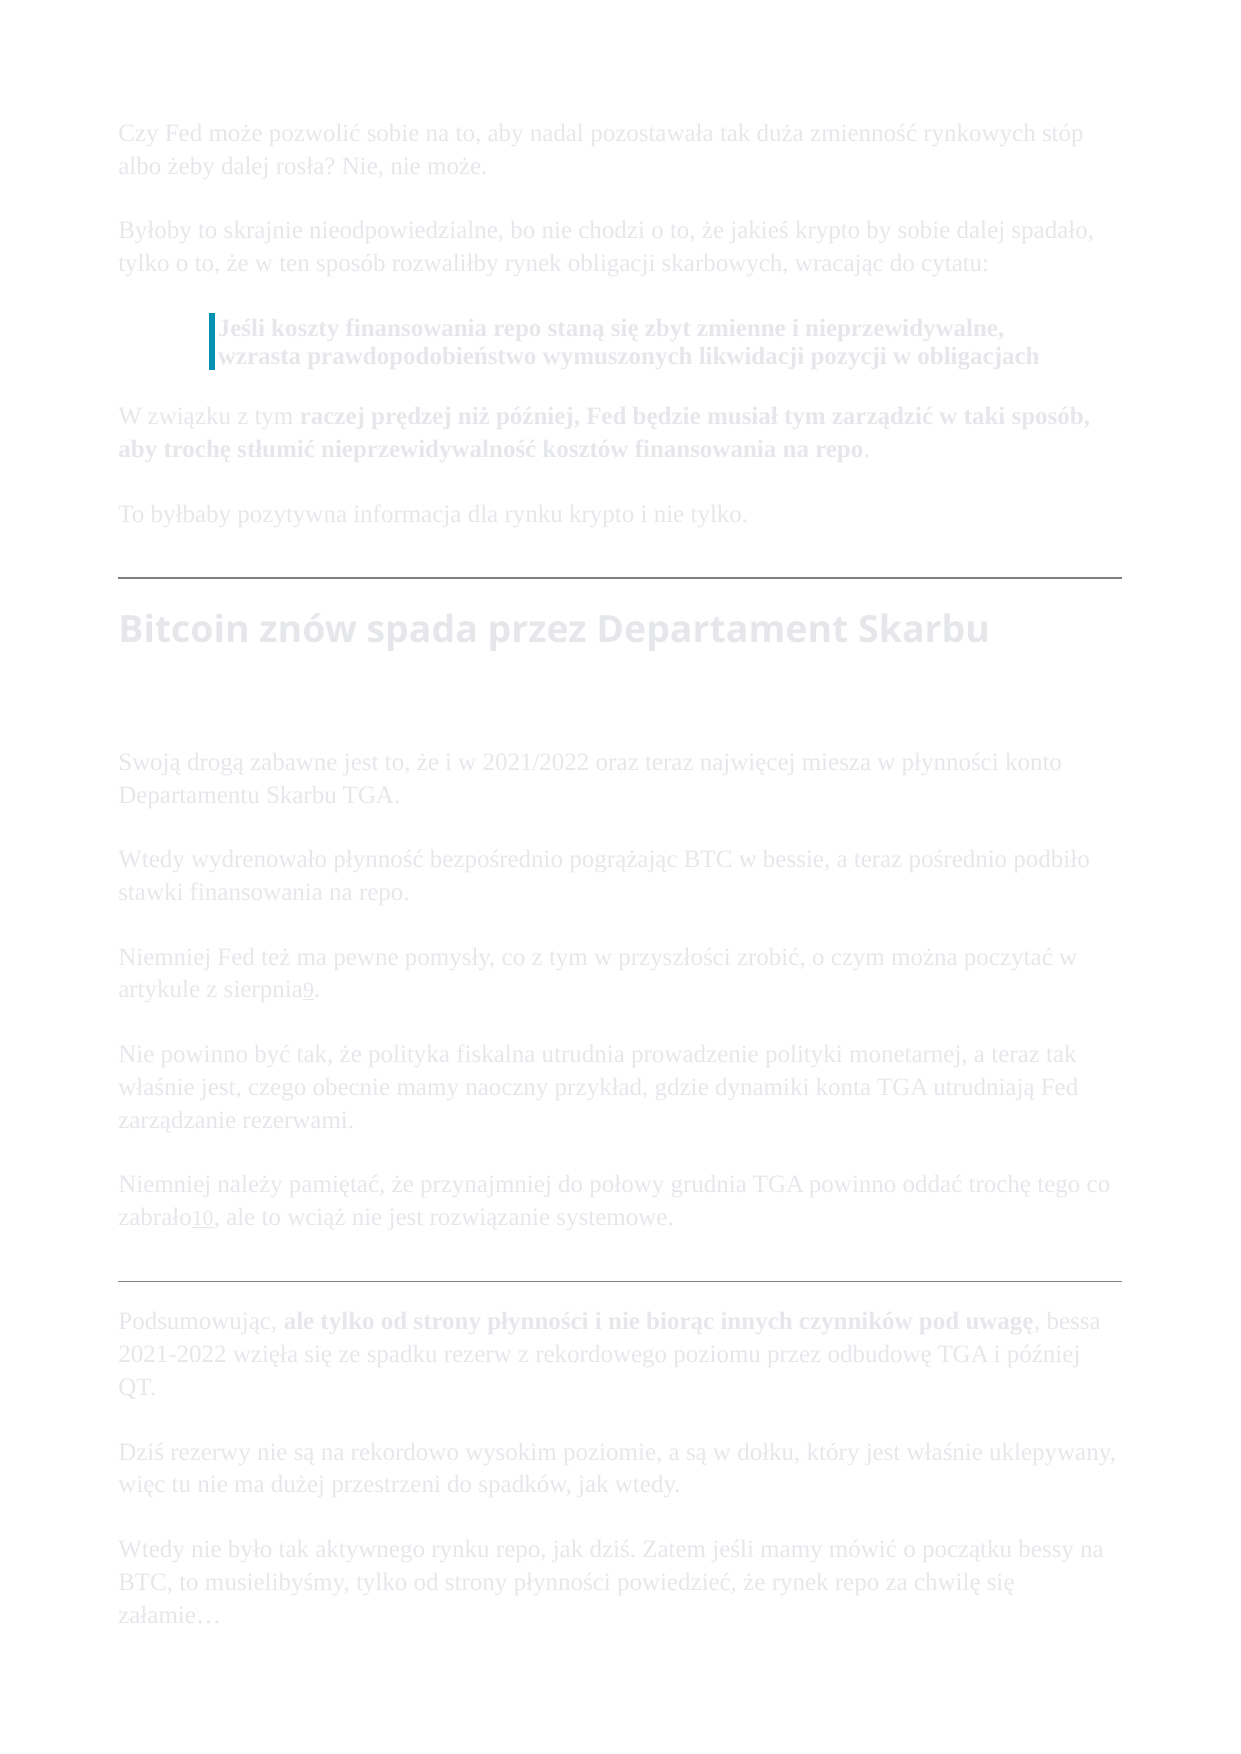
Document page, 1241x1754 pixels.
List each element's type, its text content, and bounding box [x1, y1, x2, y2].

text Niemniej należy pamiętać, że przynajmniej do połowy grudnia TGA powinno oddać trochę tego co zabrało10, ale to wciąż nie jest rozwiązanie systemowe. [118, 1169, 1122, 1231]
text Jeśli koszty finansowania repo staną się zbyt zmienne i nieprzewidywalne, wzrasta prawdopodobieństwo wymuszonych likwidacji pozycji w obligacjach [215, 313, 1063, 370]
text Wtedy nie było tak aktywnego rynku repo, jak dziś. Zatem jeśli mamy mówić o początku bessy na BTC, to musielibyśmy, tylko od strony płynności powiedzieć, że rynek repo za chwilę się załamie… [118, 1534, 1122, 1629]
text Nie powinno być tak, że polityka fiskalna utrudnia prowadzenie polityki monetarnej, a teraz tak właśnie jest, czego obecnie mamy naoczny przykład, gdzie dynamiki konta TGA utrudniają Fed zarządzanie rezerwami. [118, 1039, 1122, 1134]
text W związku z tym raczej prędzej niż później, Fed będzie musiał tym zarządzić w taki sposób, aby trochę stłumić nieprzewidywalność kosztów finansowania na repo. [118, 401, 1122, 463]
text Byłoby to skrajnie nieodpowiedzialne, bo nie chodzi o to, że jakieś krypto by sobie dalej spadało, tylko o to, że w ten sposób rozwaliłby rynek obligacji skarbowych, wracając do cytatu: [118, 215, 1122, 277]
text Podsumowując, ale tylko od strony płynności i nie biorąc innych czynników pod uwagę, bessa 2021-2022 wzięła się ze spadku rezerw z rekordowego poziomu przez odbudowę TGA i później QT. [118, 1306, 1122, 1401]
text Wtedy wydrenowało płynność bezpośrednio pogrążając BTC w bessie, a teraz pośrednio podbiło stawki finansowania na repo. [118, 844, 1122, 906]
text To byłbaby pozytywna informacja dla rynku krypto i nie tylko. [118, 499, 1122, 527]
text Swoją drogą zabawne jest to, że i w 2021/2022 oraz teraz najwięcej miesza w płynności konto Departamentu Skarbu TGA. [118, 747, 1122, 809]
text Dziś rezerwy nie są na rekordowo wysokim poziomie, a są w dołku, który jest właśnie uklepywany, więc tu nie ma dużej przestrzeni do spadków, jak wtedy. [118, 1437, 1122, 1498]
text Czy Fed może pozwolić sobie na to, aby nadal pozostawała tak duża zmienność rynkowych stóp albo żeby dalej rosła? Nie, nie może. [118, 118, 1122, 180]
text Niemniej Fed też ma pewne pomysły, co z tym w przyszłości zrobić, o czym można poczytać w artykule z sierpnia9. [118, 942, 1122, 1003]
subtitle Bitcoin znów spada przez Departament Skarbu [118, 603, 1122, 654]
